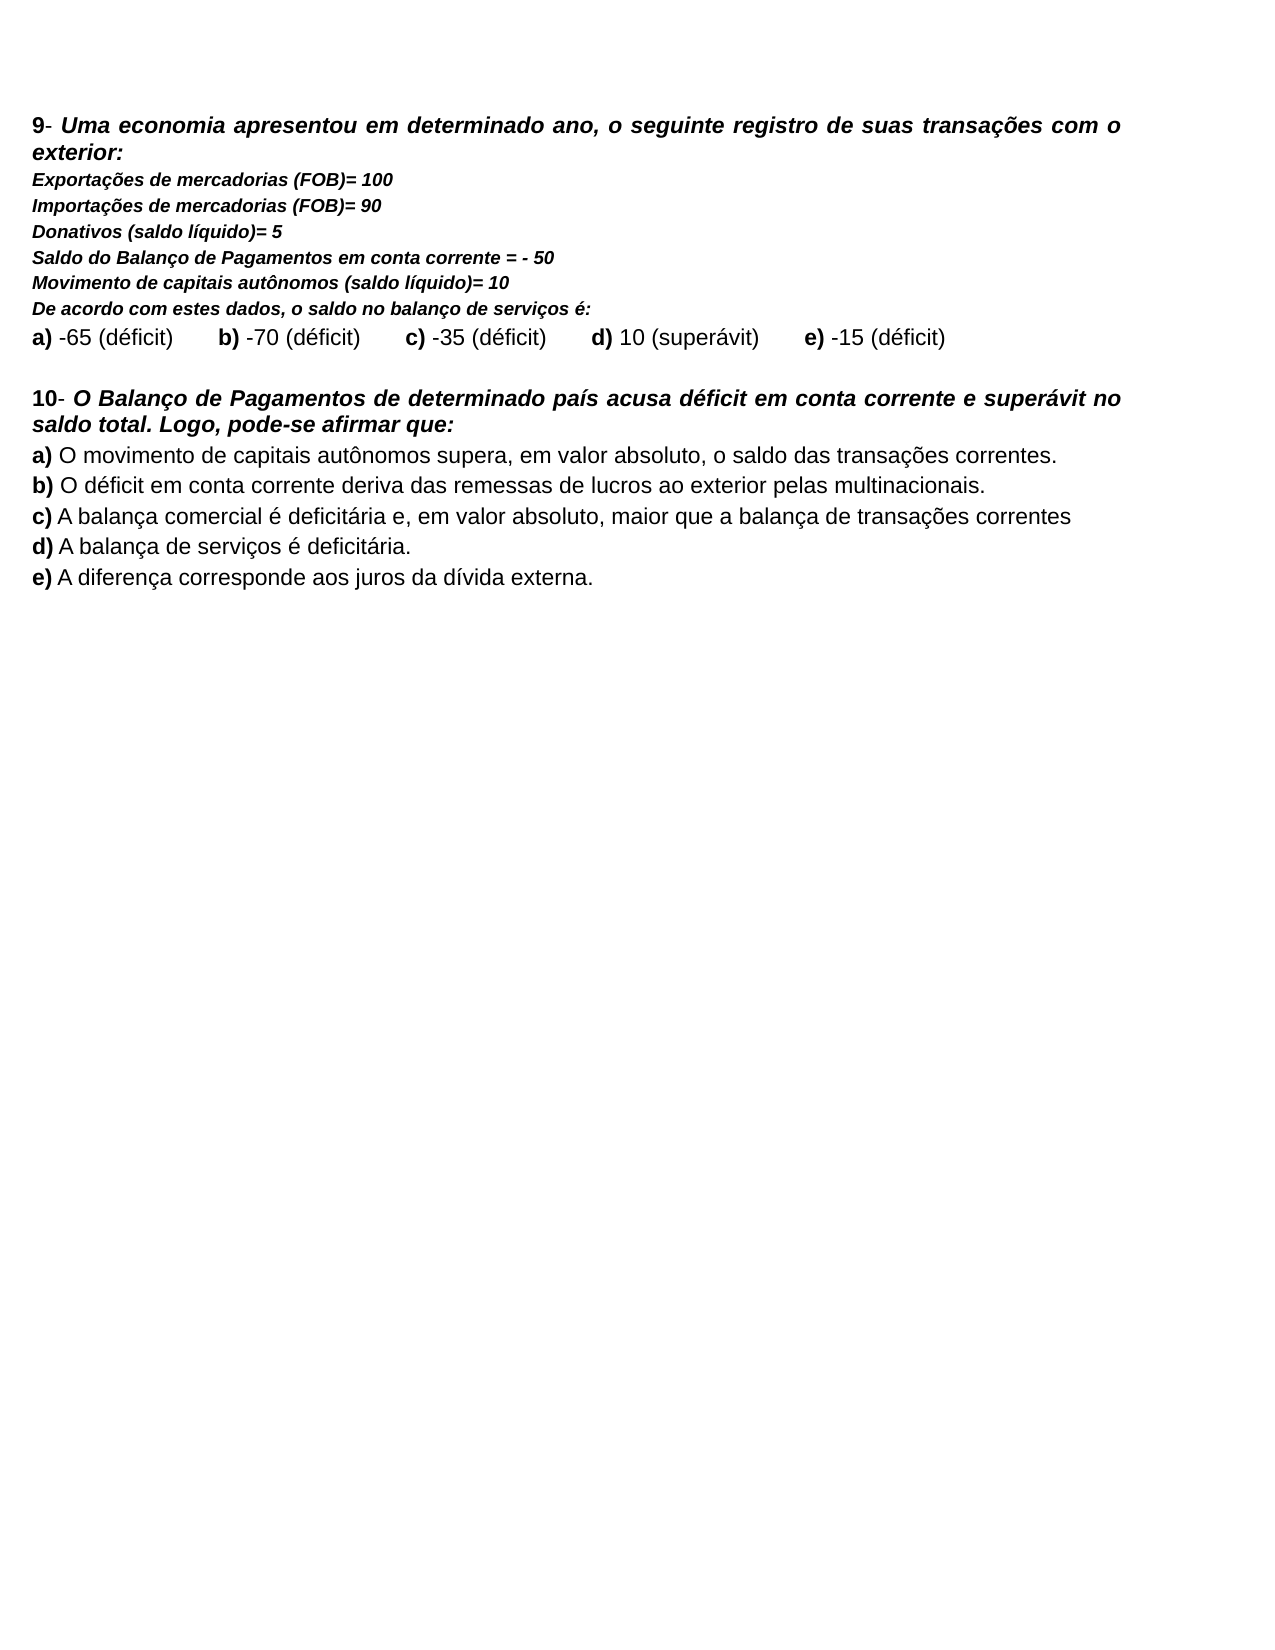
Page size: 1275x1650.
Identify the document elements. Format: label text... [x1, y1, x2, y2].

text Movimento de capitais autônomos (saldo líquido)= 10 [32, 272, 1125, 294]
text Exportações de mercadorias (FOB)= 100 [32, 169, 1125, 191]
text d) A balança de serviços é deficitária. [32, 533, 1125, 559]
text Saldo do Balanço de Pagamentos em conta corrente = - 50 [32, 246, 1125, 268]
text b) O déficit em conta corrente deriva das remessas de lucros ao exterior pelas multinacionais. [32, 472, 1125, 498]
text a) -65 (déficit) b) -70 (déficit) c) -35 (déficit) d) 10 (superávit) e) -15 (déficit) [32, 324, 1125, 350]
text Importações de mercadorias (FOB)= 90 [32, 195, 1125, 217]
text Donativos (saldo líquido)= 5 [32, 221, 1125, 242]
text a) O movimento de capitais autônomos supera, em valor absoluto, o saldo das transações correntes. [32, 442, 1125, 468]
text 10- O Balanço de Pagamentos de determinado país acusa déficit em conta corrente e superávit no saldo total. Logo, pode-se afirmar que: [32, 385, 1125, 437]
text c) A balança comercial é deficitária e, em valor absoluto, maior que a balança de transações correntes [32, 503, 1125, 529]
text 9- Uma economia apresentou em determinado ano, o seguinte registro de suas transações com o exterior: [32, 112, 1125, 165]
text e) A diferença corresponde aos juros da dívida externa. [32, 564, 1125, 590]
text De acordo com estes dados, o saldo no balanço de serviços é: [32, 298, 1125, 319]
